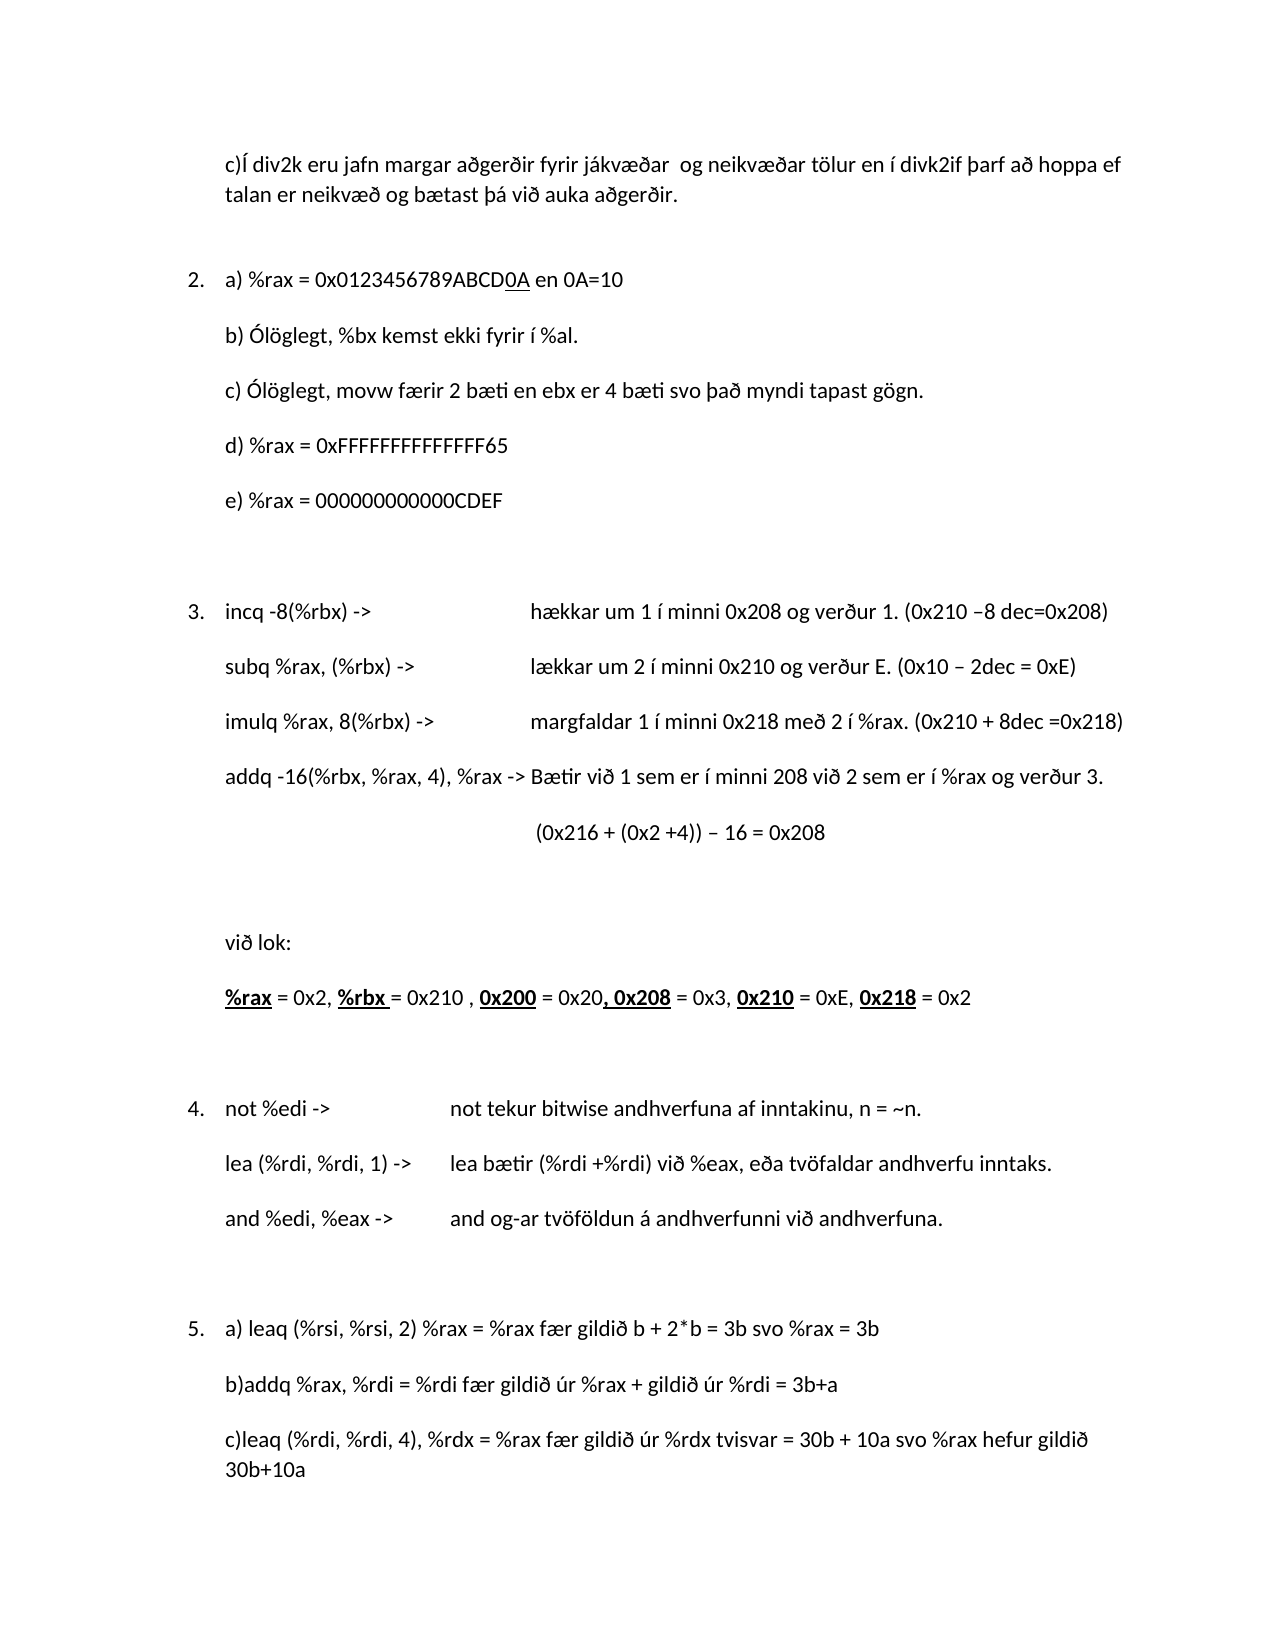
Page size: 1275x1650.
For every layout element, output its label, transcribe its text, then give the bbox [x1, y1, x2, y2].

list b)addq %rax, %rdi = %rdi fær gildið úr %rax + gildið úr %rdi = 3b+a [225, 1370, 1125, 1398]
list c) Ólöglegt, movw færir 2 bæti en ebx er 4 bæti svo það myndi tapast gögn. [225, 376, 1125, 404]
list not %edi -> not tekur bitwise andhverfuna af inntakinu, n = ~n. [187, 1094, 1125, 1122]
list lea (%rdi, %rdi, 1) -> lea bætir (%rdi +%rdi) við %eax, eða tvöfaldar andhverfu inntaks. [225, 1149, 1125, 1177]
list incq -8(%rbx) -> hækkar um 1 í minni 0x208 og verður 1. (0x210 –8 dec=0x208) [187, 597, 1125, 625]
list c)Í div2k eru jafn margar aðgerðir fyrir jákvæðar og neikvæðar tölur en í divk2if þarf að hoppa ef talan er neikvæð og bætast þá við auka aðgerðir. [225, 150, 1125, 208]
list e) %rax = 000000000000CDEF [225, 486, 1125, 514]
list addq -16(%rbx, %rax, 4), %rax -> Bætir við 1 sem er í minni 208 við 2 sem er í %rax og verður 3. [225, 762, 1125, 791]
list subq %rax, (%rbx) -> lækkar um 2 í minni 0x210 og verður E. (0x10 – 2dec = 0xE) [225, 652, 1125, 680]
list and %edi, %eax -> and og-ar tvöföldun á andhverfunni við andhverfuna. [225, 1204, 1125, 1232]
list a) leaq (%rsi, %rsi, 2) %rax = %rax fær gildið b + 2*b = 3b svo %rax = 3b [187, 1314, 1125, 1343]
list c)leaq (%rdi, %rdi, 4), %rdx = %rax fær gildið úr %rdx tvisvar = 30b + 10a svo %rax hefur gildið 30b+10a [225, 1425, 1125, 1483]
list a) %rax = 0x0123456789ABCD0A en 0A=10 [187, 266, 1125, 294]
list imulq %rax, 8(%rbx) -> margfaldar 1 í minni 0x218 með 2 í %rax. (0x210 + 8dec =0x218) [225, 707, 1125, 735]
list b) Ólöglegt, %bx kemst ekki fyrir í %al. [225, 321, 1125, 349]
list (0x216 + (0x2 +4)) – 16 = 0x208 [225, 818, 1125, 846]
list %rax = 0x2, %rbx = 0x210 , 0x200 = 0x20, 0x208 = 0x3, 0x210 = 0xE, 0x218 = 0x2 [225, 983, 1125, 1011]
list d) %rax = 0xFFFFFFFFFFFFFF65 [225, 431, 1125, 459]
list við lok: [225, 928, 1125, 956]
